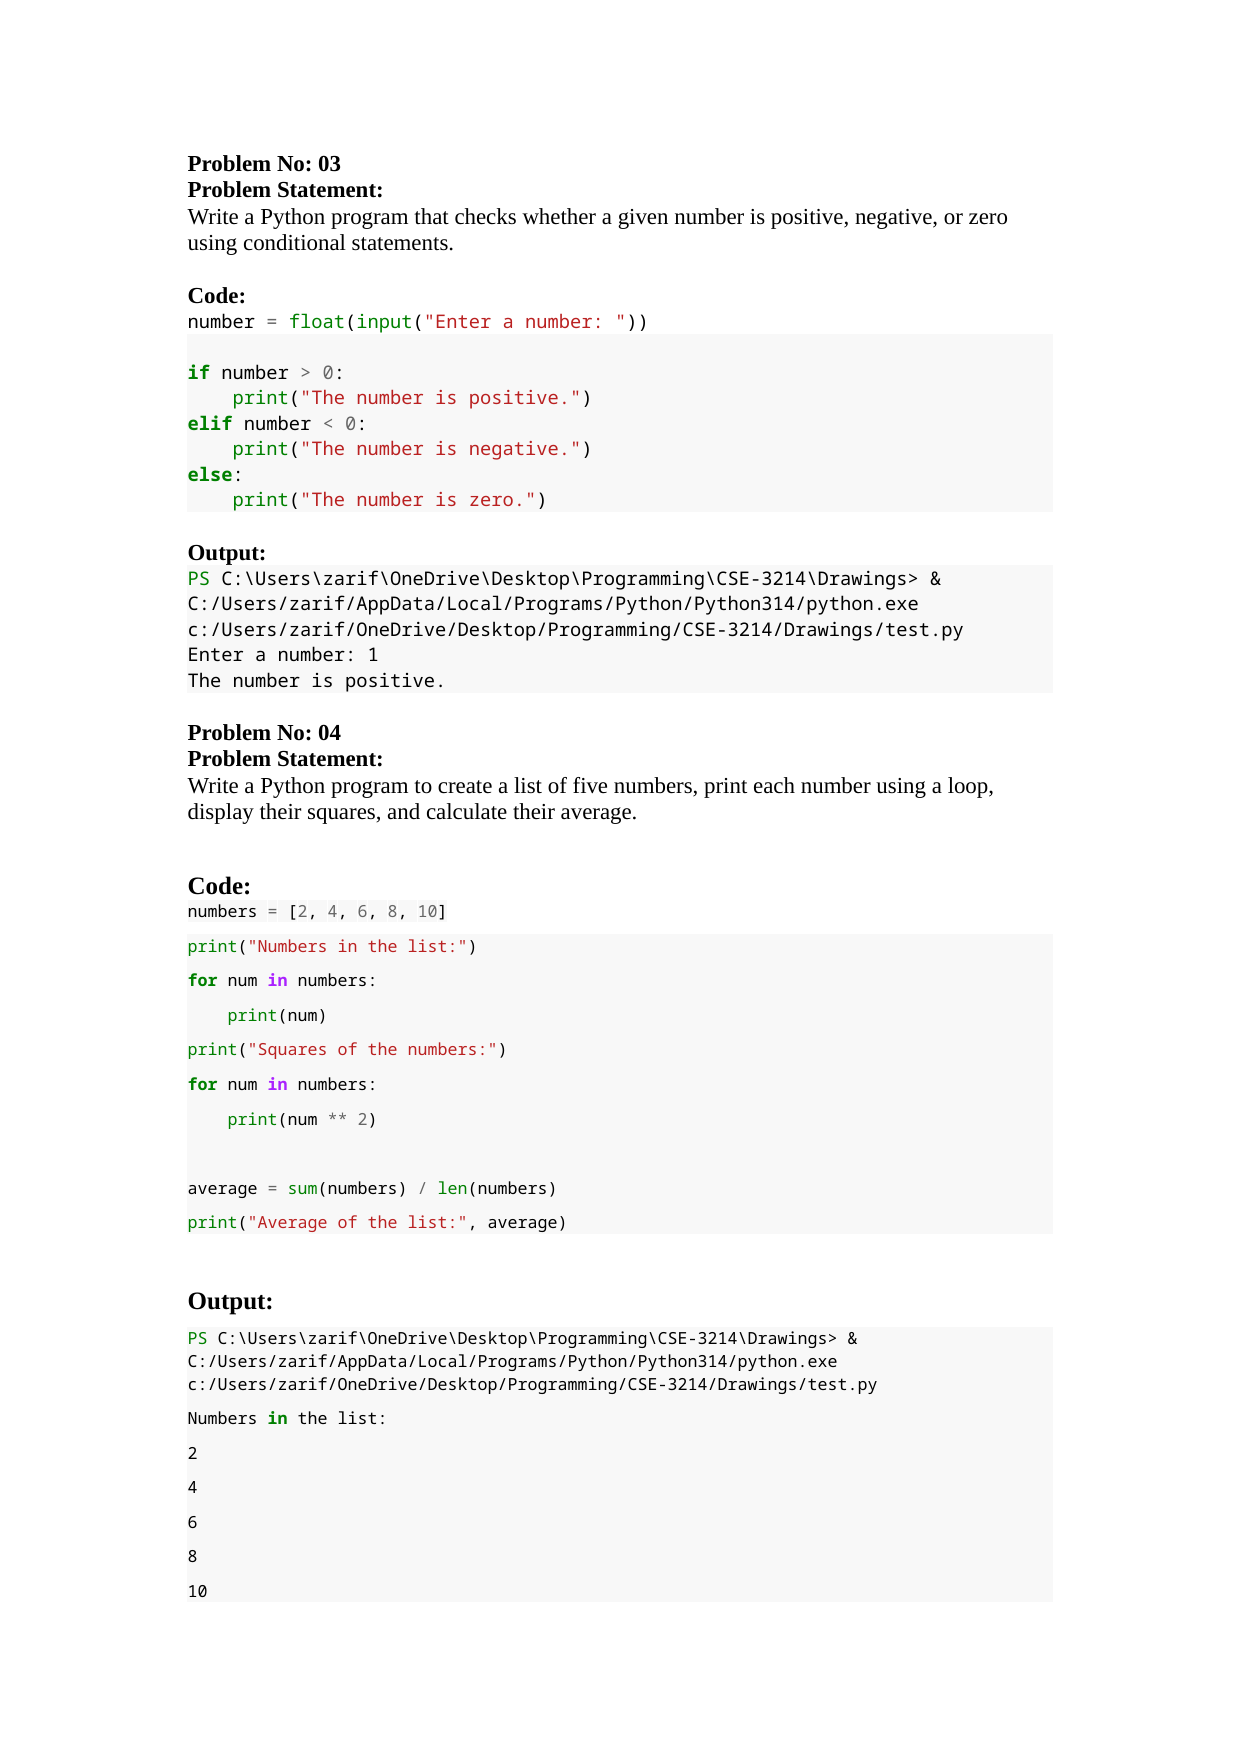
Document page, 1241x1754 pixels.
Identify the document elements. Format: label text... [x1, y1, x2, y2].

text Problem No: 04 [187, 719, 1053, 745]
text Output: [187, 1286, 1053, 1315]
text for num in numbers: [187, 969, 1053, 992]
text else: [187, 461, 1053, 487]
text Output: [187, 539, 1053, 565]
text 2 [187, 1441, 1053, 1464]
text print("Average of the list:", average) [187, 1211, 1053, 1234]
text Problem No: 03 [187, 150, 1053, 176]
text print("The number is zero.") [187, 487, 1053, 512]
text 10 [187, 1580, 1053, 1602]
text 4 [187, 1476, 1053, 1499]
text Problem Statement: [187, 745, 1053, 772]
text print("Squares of the numbers:") [187, 1038, 1053, 1061]
text Write a Python program to create a list of five numbers, print each number using a loop, display their squares, and calculate their average. [187, 772, 1053, 824]
text Code: number = float(input("Enter a number: ")) [187, 282, 1053, 334]
text Numbers in the list: [187, 1407, 1053, 1429]
text if number > 0: [187, 359, 1053, 385]
text elif number < 0: [187, 410, 1053, 436]
text Problem Statement: [187, 176, 1053, 203]
text The number is positive. [187, 667, 1053, 693]
text Write a Python program that checks whether a given number is positive, negative, or zero using conditional statements. [187, 203, 1053, 255]
text print("Numbers in the list:") [187, 934, 1053, 957]
text 8 [187, 1545, 1053, 1568]
text for num in numbers: [187, 1073, 1053, 1095]
text print(num ** 2) [187, 1107, 1053, 1130]
text 6 [187, 1511, 1053, 1533]
text print("The number is negative.") [187, 436, 1053, 461]
text print(num) [187, 1003, 1053, 1026]
text PS C:\Users\zarif\OneDrive\Desktop\Programming\CSE-3214\Drawings> & C:/Users/zarif/AppData/Local/Programs/Python/Python314/python.exe c:/Users/zarif/OneDrive/Desktop/Programming/CSE-3214/Drawings/test.py [187, 565, 1053, 642]
text PS C:\Users\zarif\OneDrive\Desktop\Programming\CSE-3214\Drawings> & C:/Users/zarif/AppData/Local/Programs/Python/Python314/python.exe c:/Users/zarif/OneDrive/Desktop/Programming/CSE-3214/Drawings/test.py [187, 1327, 1053, 1395]
text print("The number is positive.") [187, 385, 1053, 410]
text Code: numbers = [2, 4, 6, 8, 10] [187, 871, 1053, 922]
text average = sum(numbers) / len(numbers) [187, 1176, 1053, 1199]
text Enter a number: 1 [187, 642, 1053, 667]
